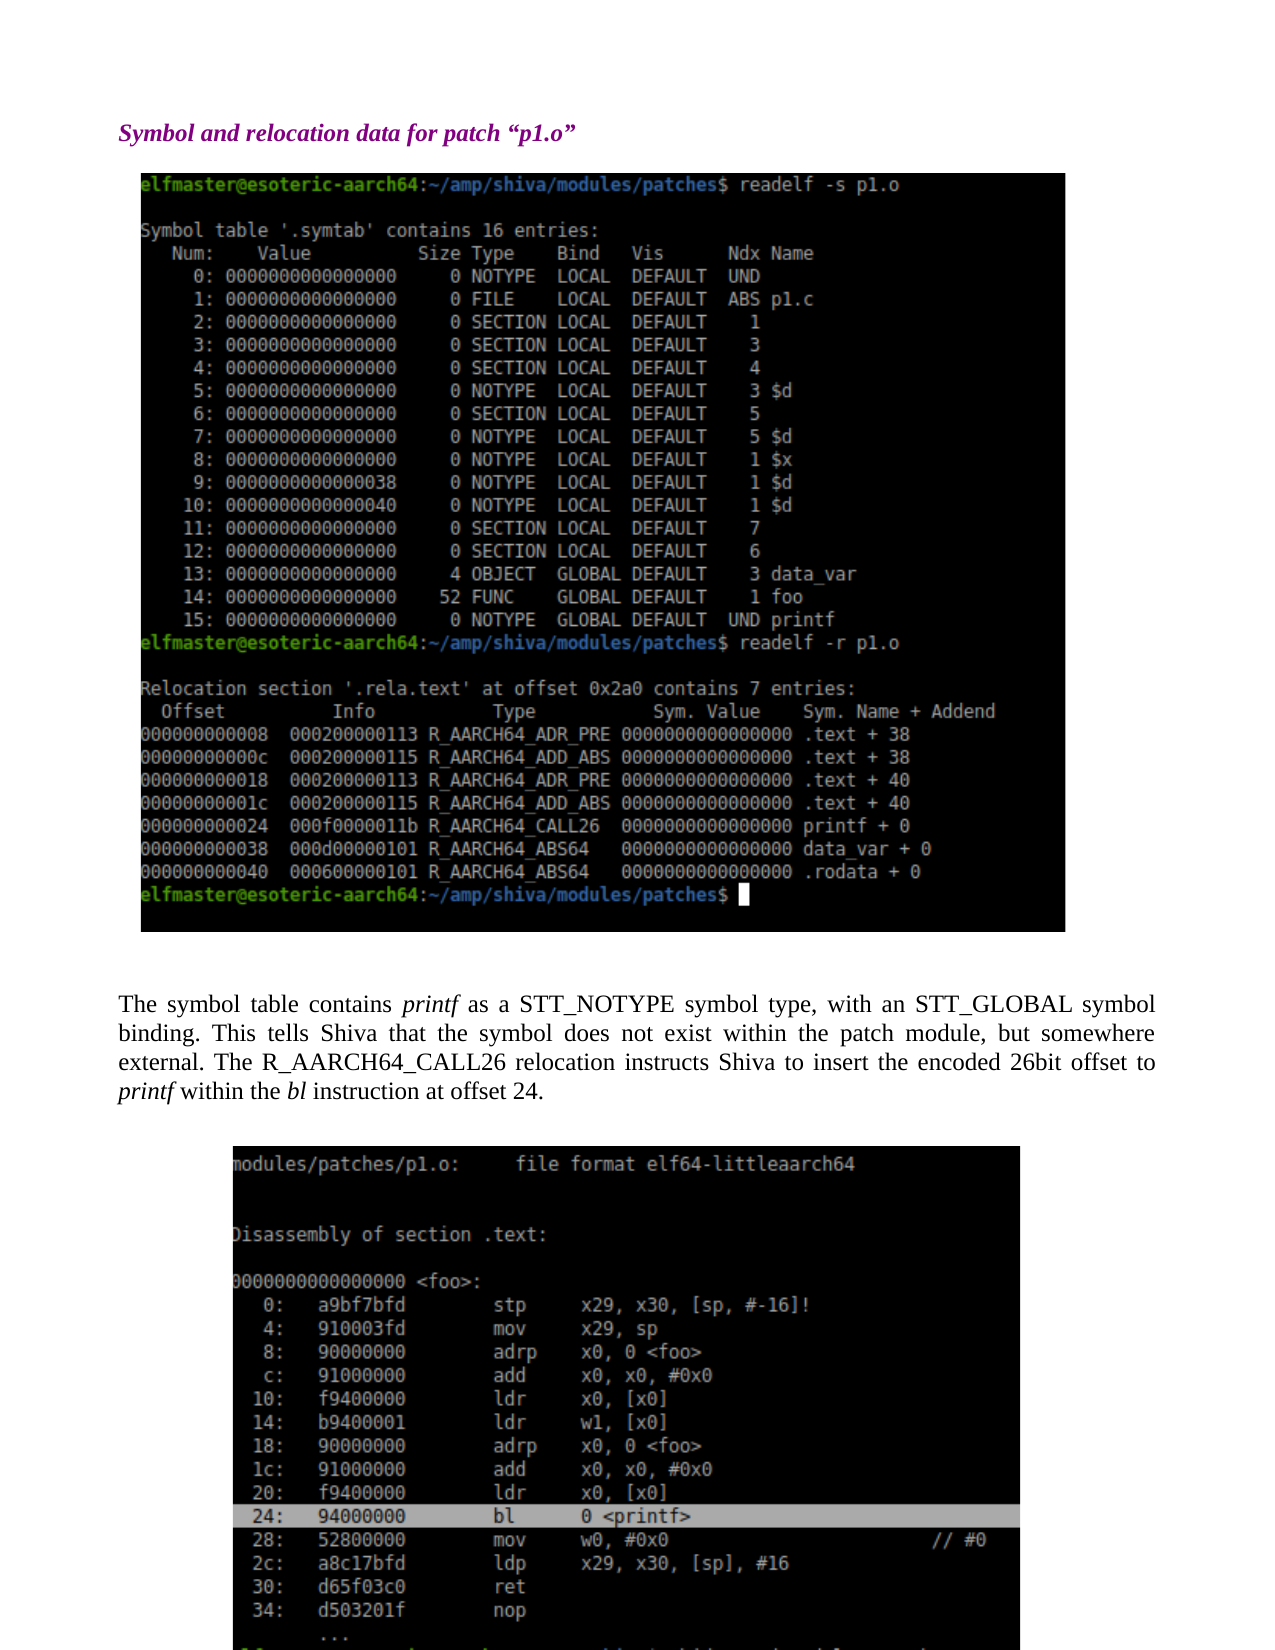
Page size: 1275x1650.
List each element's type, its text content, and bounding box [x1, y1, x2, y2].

picture [232, 1146, 1021, 1650]
text Symbol and relocation data for patch “p1.o” [118, 118, 1157, 147]
text The symbol table contains printf as a STT_NOTYPE symbol type, with an STT_GLOBAL symbol binding. This tells Shiva that the symbol does not exist within the patch module, but somewhere external. The R_AARCH64_CALL26 relocation instructs Shiva to insert the encoded 26bit offset to printf within the bl instruction at offset 24. [118, 989, 1157, 1104]
picture [140, 173, 1066, 932]
